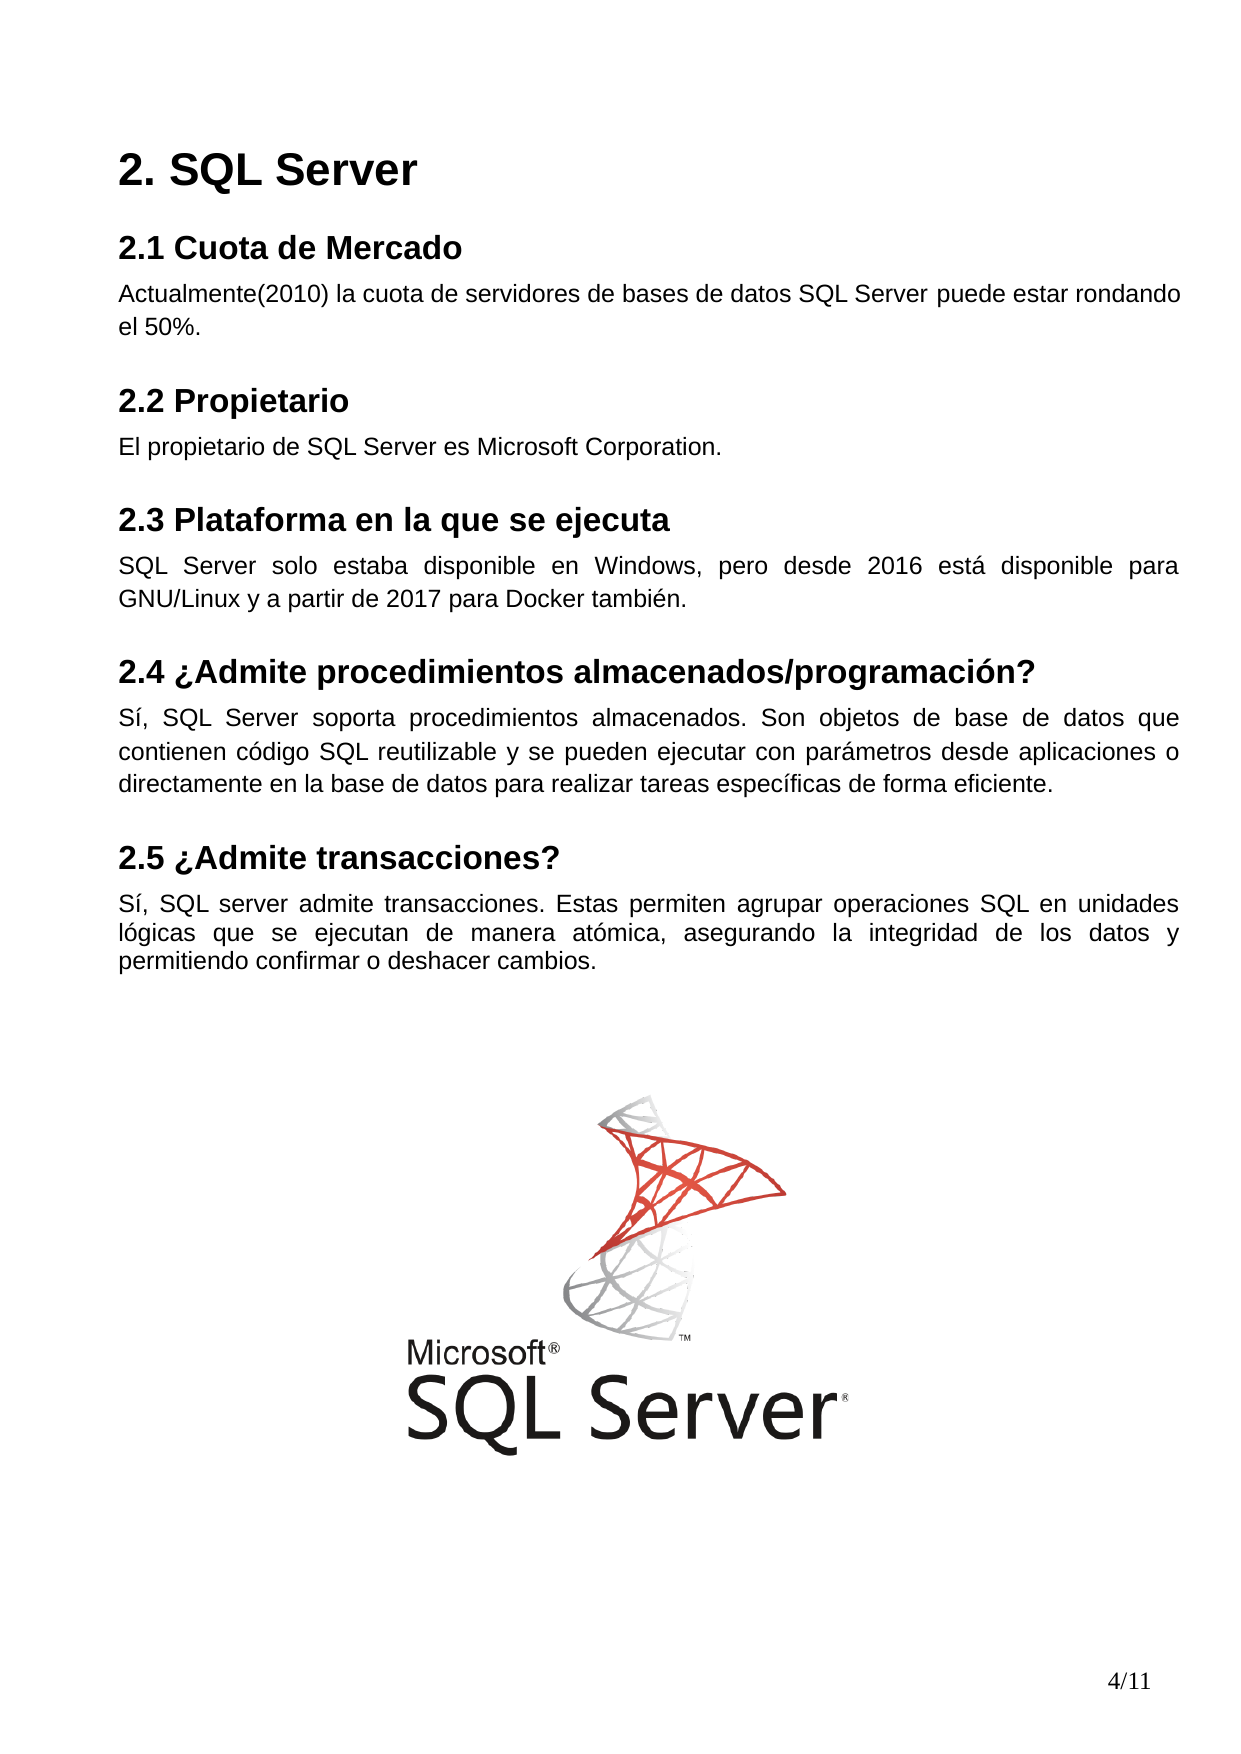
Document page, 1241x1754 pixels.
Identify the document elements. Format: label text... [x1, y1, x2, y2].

subtitle 2.4 ¿Admite procedimientos almacenados/programación? [118, 652, 1181, 691]
subtitle 2.3 Plataforma en la que se ejecuta [118, 500, 1181, 538]
text Actualmente(2010) la cuota de servidores de bases de datos SQL Server puede estar rondando el 50%. [118, 279, 1181, 341]
text Sí, SQL Server soporta procedimientos almacenados. Son objetos de base de datos que contienen código SQL reutilizable y se pueden ejecutar con parámetros desde aplicaciones o directamente en la base de datos para realizar tareas específicas de forma eficiente. [118, 703, 1181, 798]
subtitle 2.5 ¿Admite transacciones? [118, 838, 1181, 876]
subtitle 2.2 Propietario [118, 381, 1181, 419]
text SQL Server solo estaba disponible en Windows, pero desde 2016 está disponible para GNU/Linux y a partir de 2017 para Docker también. [118, 551, 1181, 613]
text Sí, SQL server admite transacciones. Estas permiten agrupar operaciones SQL en unidades lógicas que se ejecutan de manera atómica, asegurando la integridad de los datos y permitiendo confirmar o deshacer cambios. [118, 889, 1181, 975]
picture [408, 1054, 849, 1495]
text El propietario de SQL Server es Microsoft Corporation. [118, 432, 1181, 460]
subtitle 2.1 Cuota de Mercado [118, 228, 1181, 267]
subtitle 2. SQL Server [118, 142, 1181, 195]
